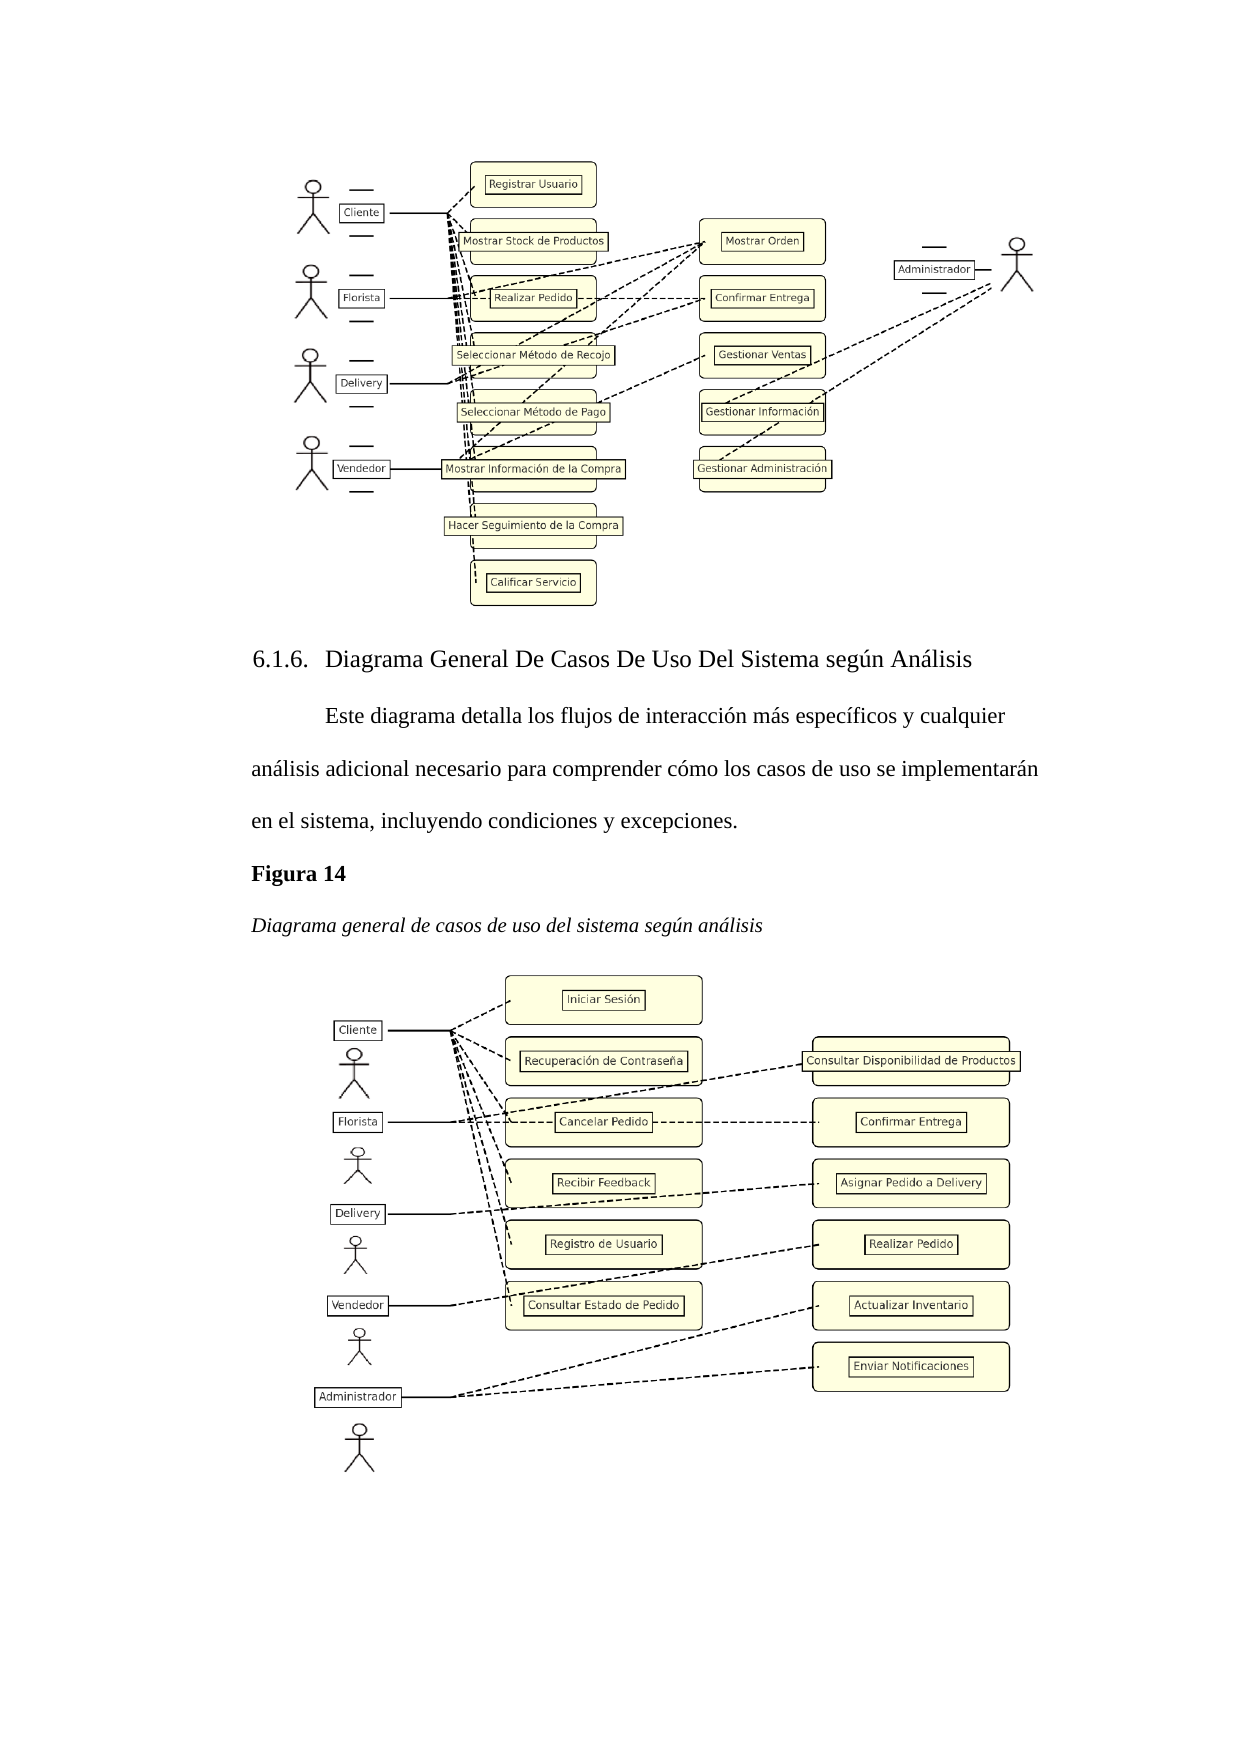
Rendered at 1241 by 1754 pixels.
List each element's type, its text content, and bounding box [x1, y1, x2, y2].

text Diagrama general de casos de uso del sistema según análisis [251, 913, 1063, 937]
picture [276, 960, 1038, 1489]
subtitle Diagrama General De Casos De Uso Del Sistema según Análisis [252, 644, 1063, 673]
text Este diagrama detalla los flujos de interacción más específicos y cualquier análisis adicional necesario para comprender cómo los casos de uso se implementarán en el sistema, incluyendo condiciones y excepciones. [251, 702, 1063, 834]
text Figura 14 [251, 860, 1063, 886]
picture [251, 147, 1058, 614]
